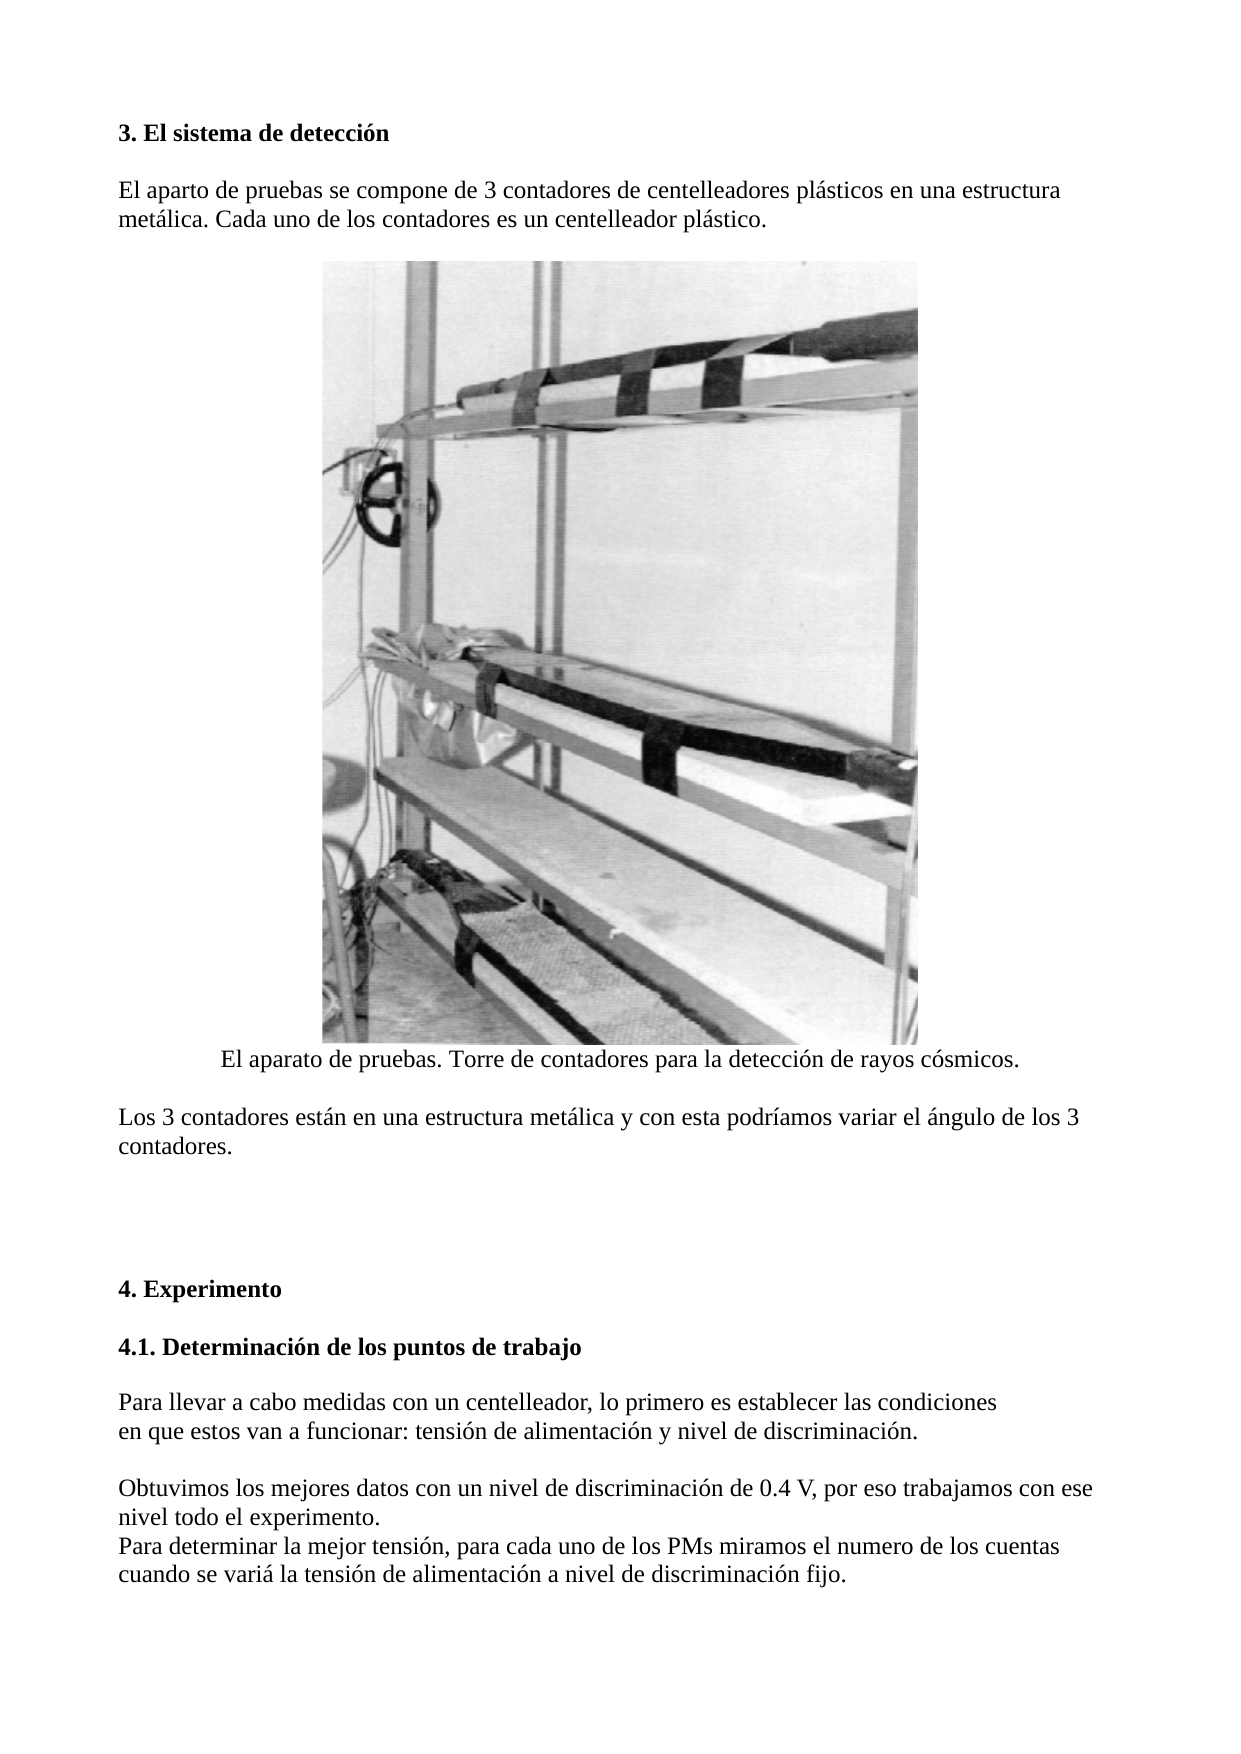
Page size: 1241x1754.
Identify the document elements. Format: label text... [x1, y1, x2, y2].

text 4. Experimento [118, 1274, 1122, 1303]
text en que estos van a funcionar: tensión de alimentación y nivel de discriminación. [118, 1416, 1122, 1444]
text El aparato de pruebas. Torre de contadores para la detección de rayos cósmicos. [118, 1044, 1122, 1073]
text Para determinar la mejor tensión, para cada uno de los PMs miramos el numero de los cuentas cuando se variá la tensión de alimentación a nivel de discriminación fijo. [118, 1531, 1122, 1588]
text Obtuvimos los mejores datos con un nivel de discriminación de 0.4 V, por eso trabajamos con ese nivel todo el experimento. [118, 1473, 1122, 1531]
text Para llevar a cabo medidas con un centelleador, lo primero es establecer las condiciones [118, 1387, 1122, 1416]
text El aparto de pruebas se compone de 3 contadores de centelleadores plásticos en una estructura metálica. Cada uno de los contadores es un centelleador plástico. [118, 176, 1122, 233]
list El sistema de detección [118, 118, 1122, 147]
text Los 3 contadores están en una estructura metálica y con esta podríamos variar el ángulo de los 3 contadores. [118, 1102, 1122, 1159]
text 4.1. Determinación de los puntos de trabajo [118, 1332, 1122, 1361]
